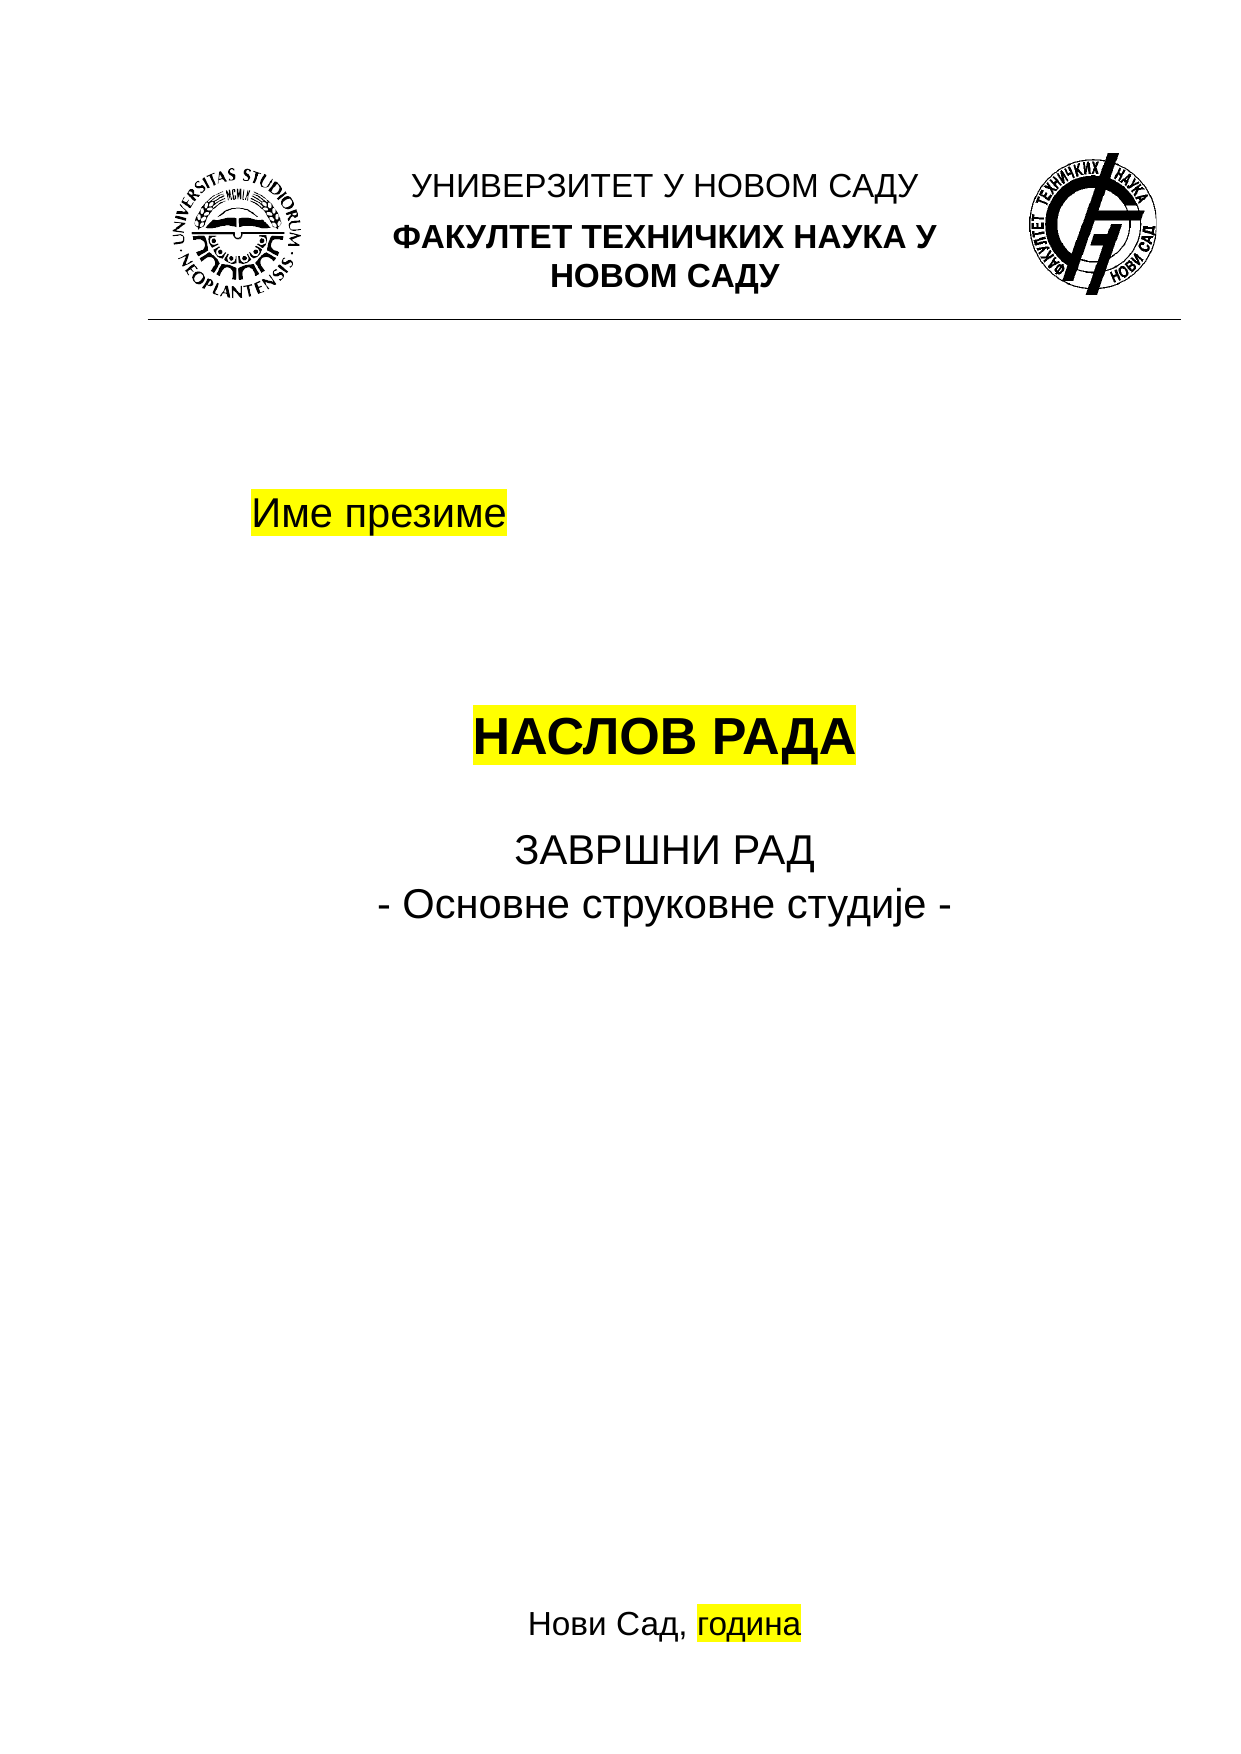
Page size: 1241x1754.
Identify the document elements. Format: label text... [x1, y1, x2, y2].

text - Основне струковне студије - [148, 880, 1181, 928]
text ЗАВРШНИ РАД [148, 826, 1181, 873]
text Нови Сад, година [148, 1603, 1181, 1642]
table_header [148, 142, 325, 319]
picture [1029, 153, 1157, 295]
text Име презиме [251, 488, 1181, 536]
text НАСЛОВ РАДА [148, 705, 1181, 765]
table_header УНИВЕРЗИТЕТ У НОВОМ САДУ ФАКУЛТЕТ ТЕХНИЧКИХ НАУКА У НОВОМ САДУ [325, 142, 1004, 319]
table_header [1004, 142, 1181, 319]
